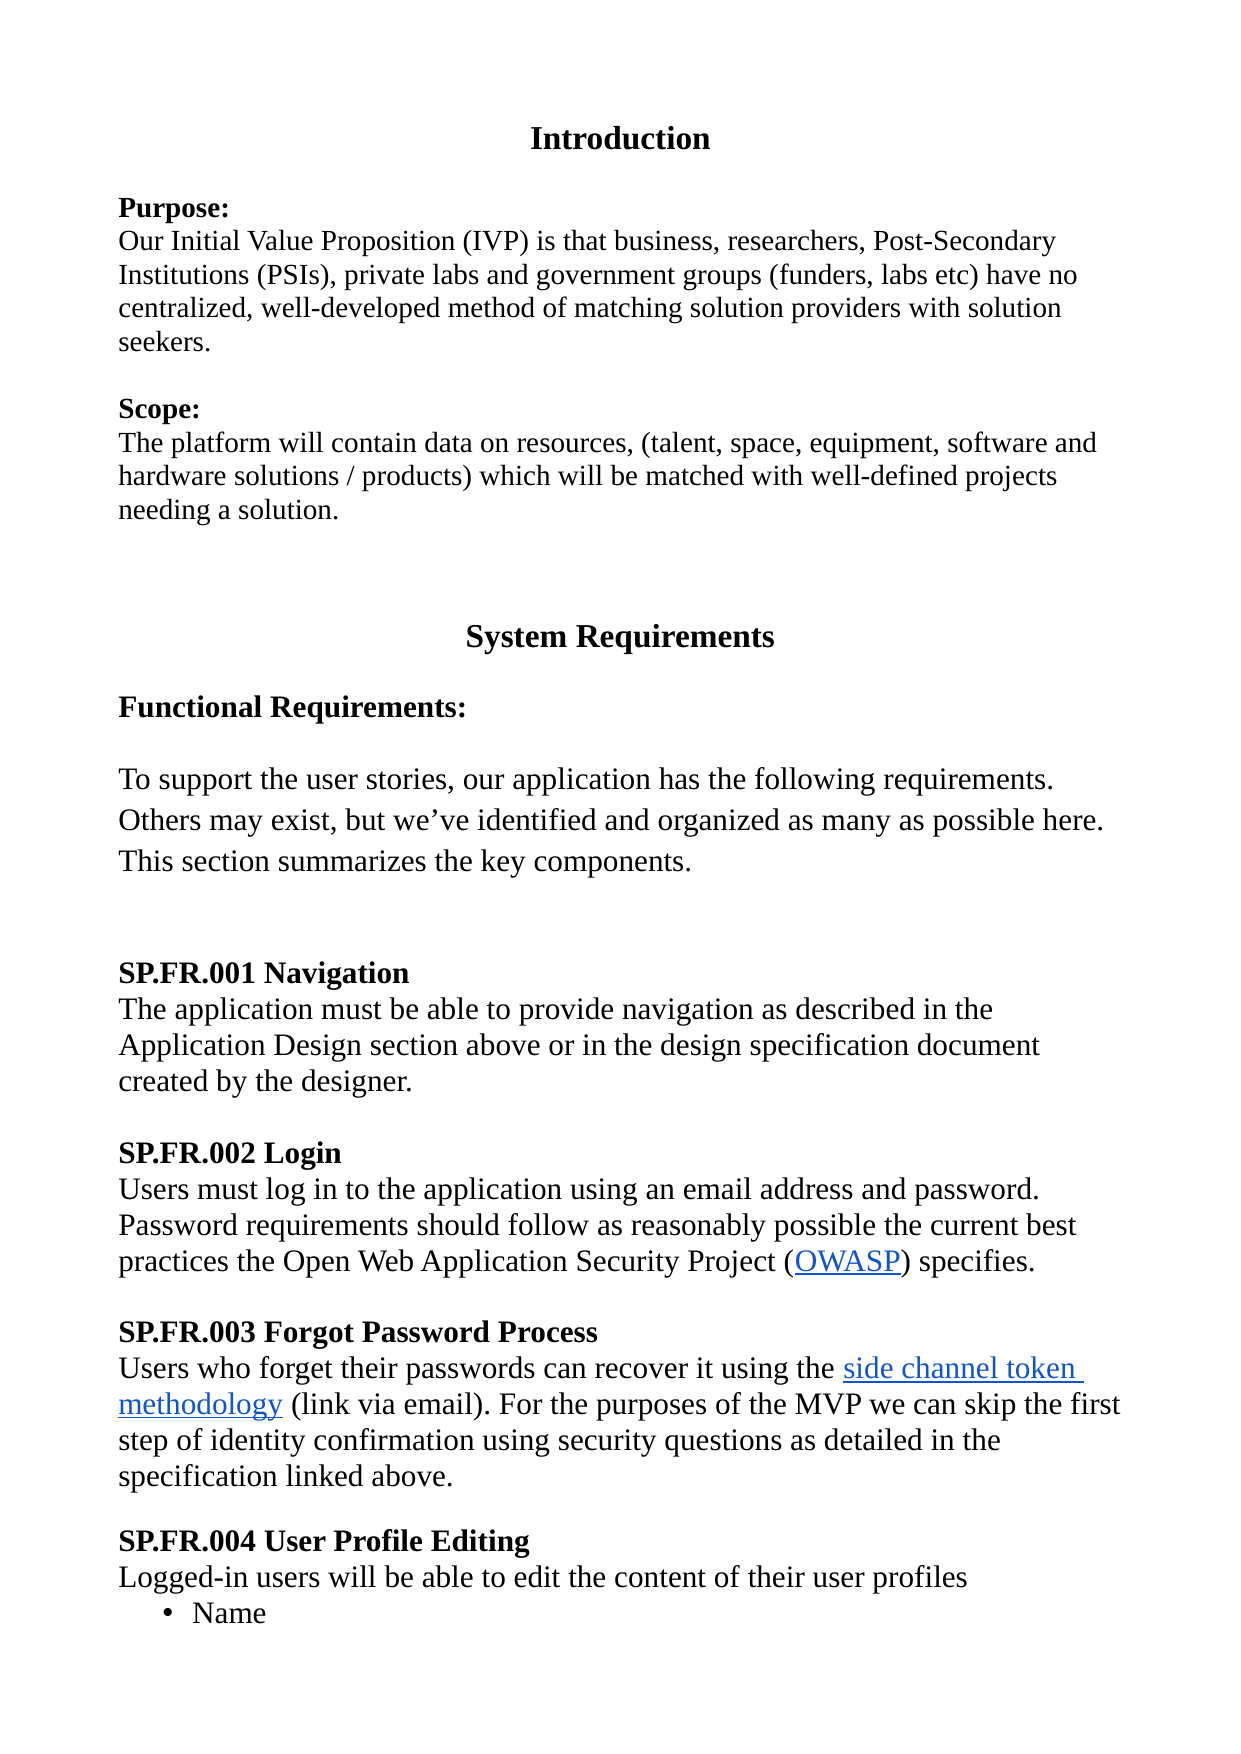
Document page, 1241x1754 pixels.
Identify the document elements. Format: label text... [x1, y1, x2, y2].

text Logged-in users will be able to edit the content of their user profiles [118, 1558, 1122, 1594]
text To support the user stories, our application has the following requirements. Others may exist, but we’ve identified and organized as many as possible here. This section summarizes the key components. [118, 760, 1122, 879]
text System Requirements [118, 616, 1122, 655]
text Users who forget their passwords can recover it using the side channel token methodology (link via email). For the purposes of the MVP we can skip the first step of identity confirmation using security questions as detailed in the specification linked above. [118, 1350, 1122, 1493]
text Introduction [118, 118, 1122, 156]
text The application must be able to provide navigation as described in the Application Design section above or in the design specification document created by the designer. [118, 990, 1122, 1098]
text The platform will contain data on resources, (talent, space, equipment, software and hardware solutions / products) which will be matched with well-defined projects needing a solution. [118, 425, 1122, 525]
text Users must log in to the application using an email address and password. Password requirements should follow as reasonably possible the current best practices the Open Web Application Security Project (OWASP) specifies. [118, 1170, 1122, 1278]
text SP.FR.002 Login [118, 1134, 1122, 1170]
text Scope: [118, 391, 1122, 425]
text SP.FR.004 User Profile Editing [118, 1522, 1122, 1558]
text Purpose: [118, 190, 1122, 223]
list Name [162, 1594, 1122, 1630]
text SP.FR.001 Navigation [118, 954, 1122, 990]
text Our Initial Value Proposition (IVP) is that business, researchers, Post-Secondary Institutions (PSIs), private labs and government groups (funders, labs etc) have no centralized, well-developed method of matching solution providers with solution seekers. [118, 223, 1122, 358]
text SP.FR.003 Forgot Password Process [118, 1314, 1122, 1350]
text Functional Requirements: [118, 688, 1122, 724]
